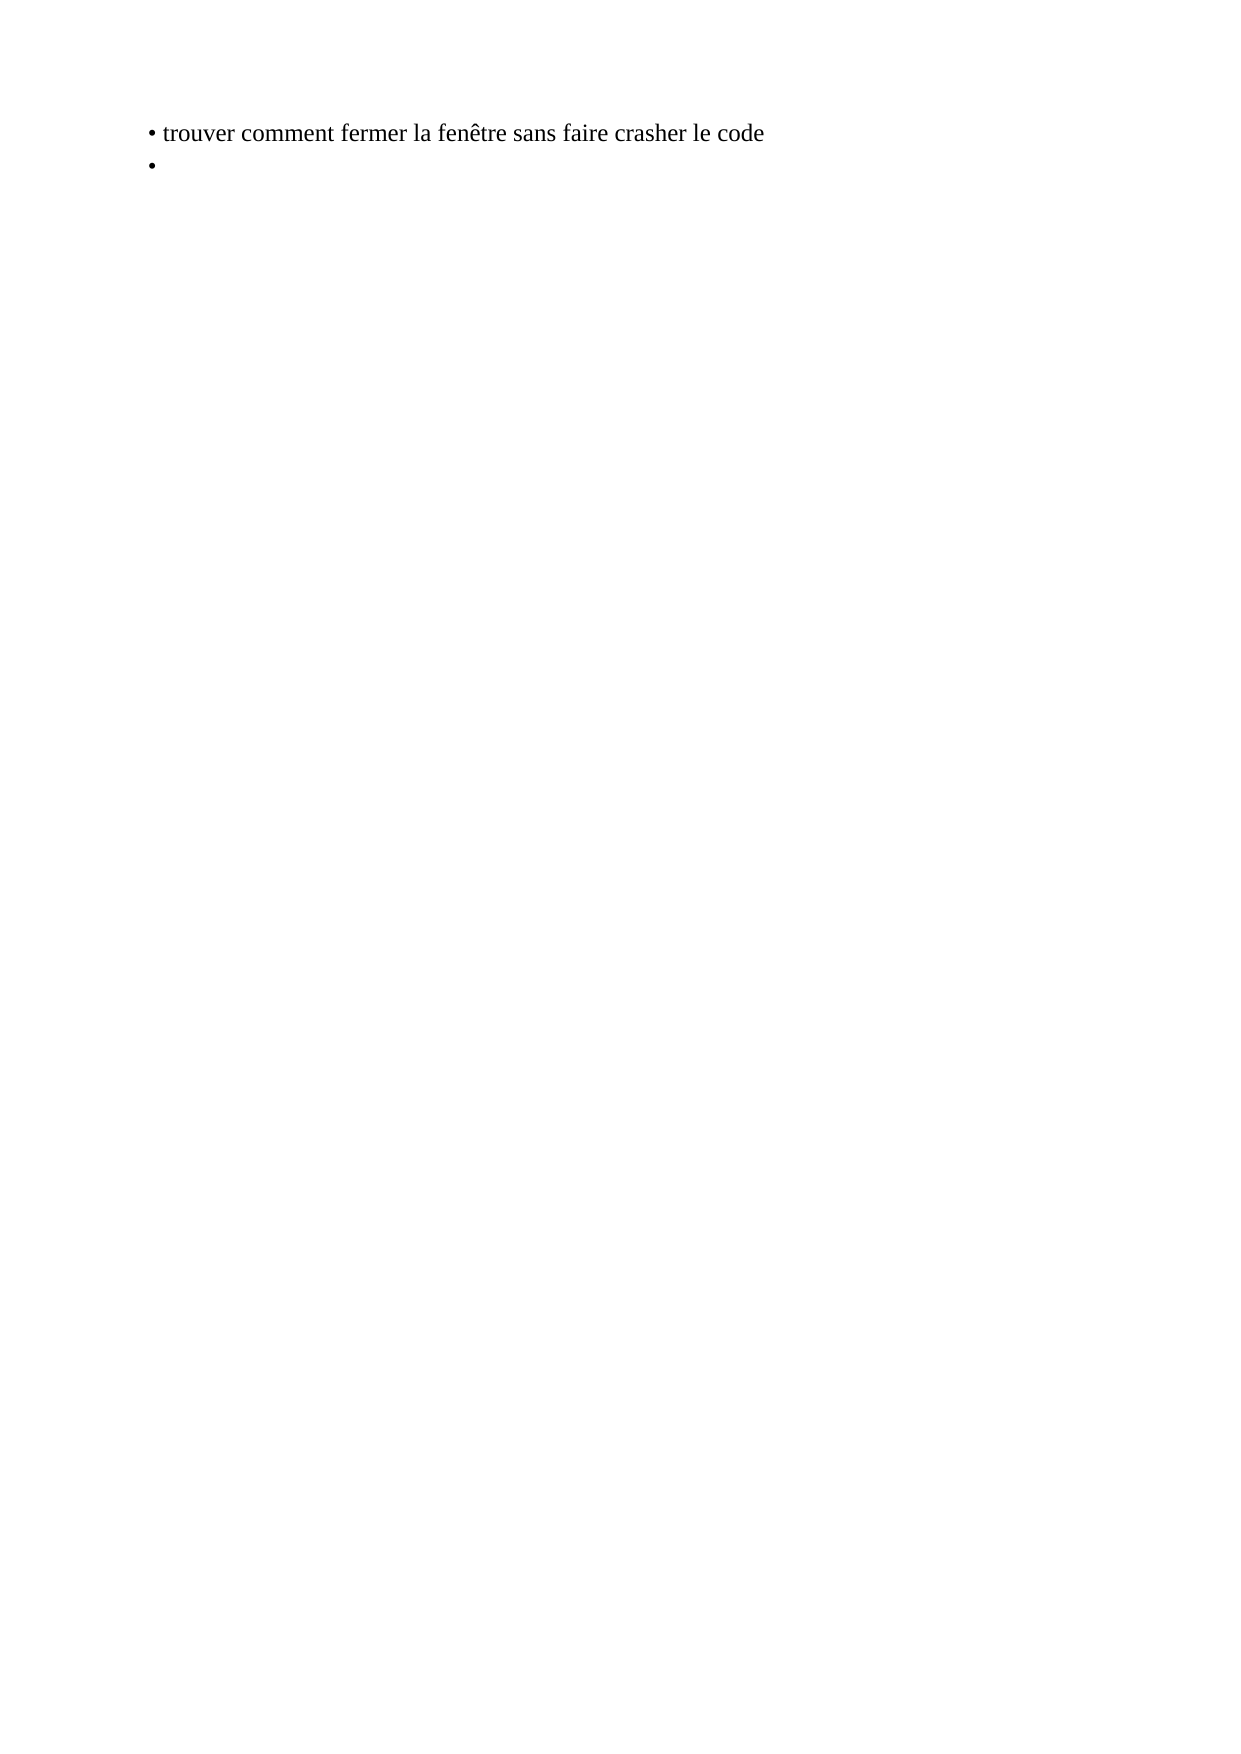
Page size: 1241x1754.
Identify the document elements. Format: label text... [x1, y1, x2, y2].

text • trouver comment fermer la fenêtre sans faire crasher le code [118, 118, 1122, 147]
text • [118, 151, 1122, 180]
